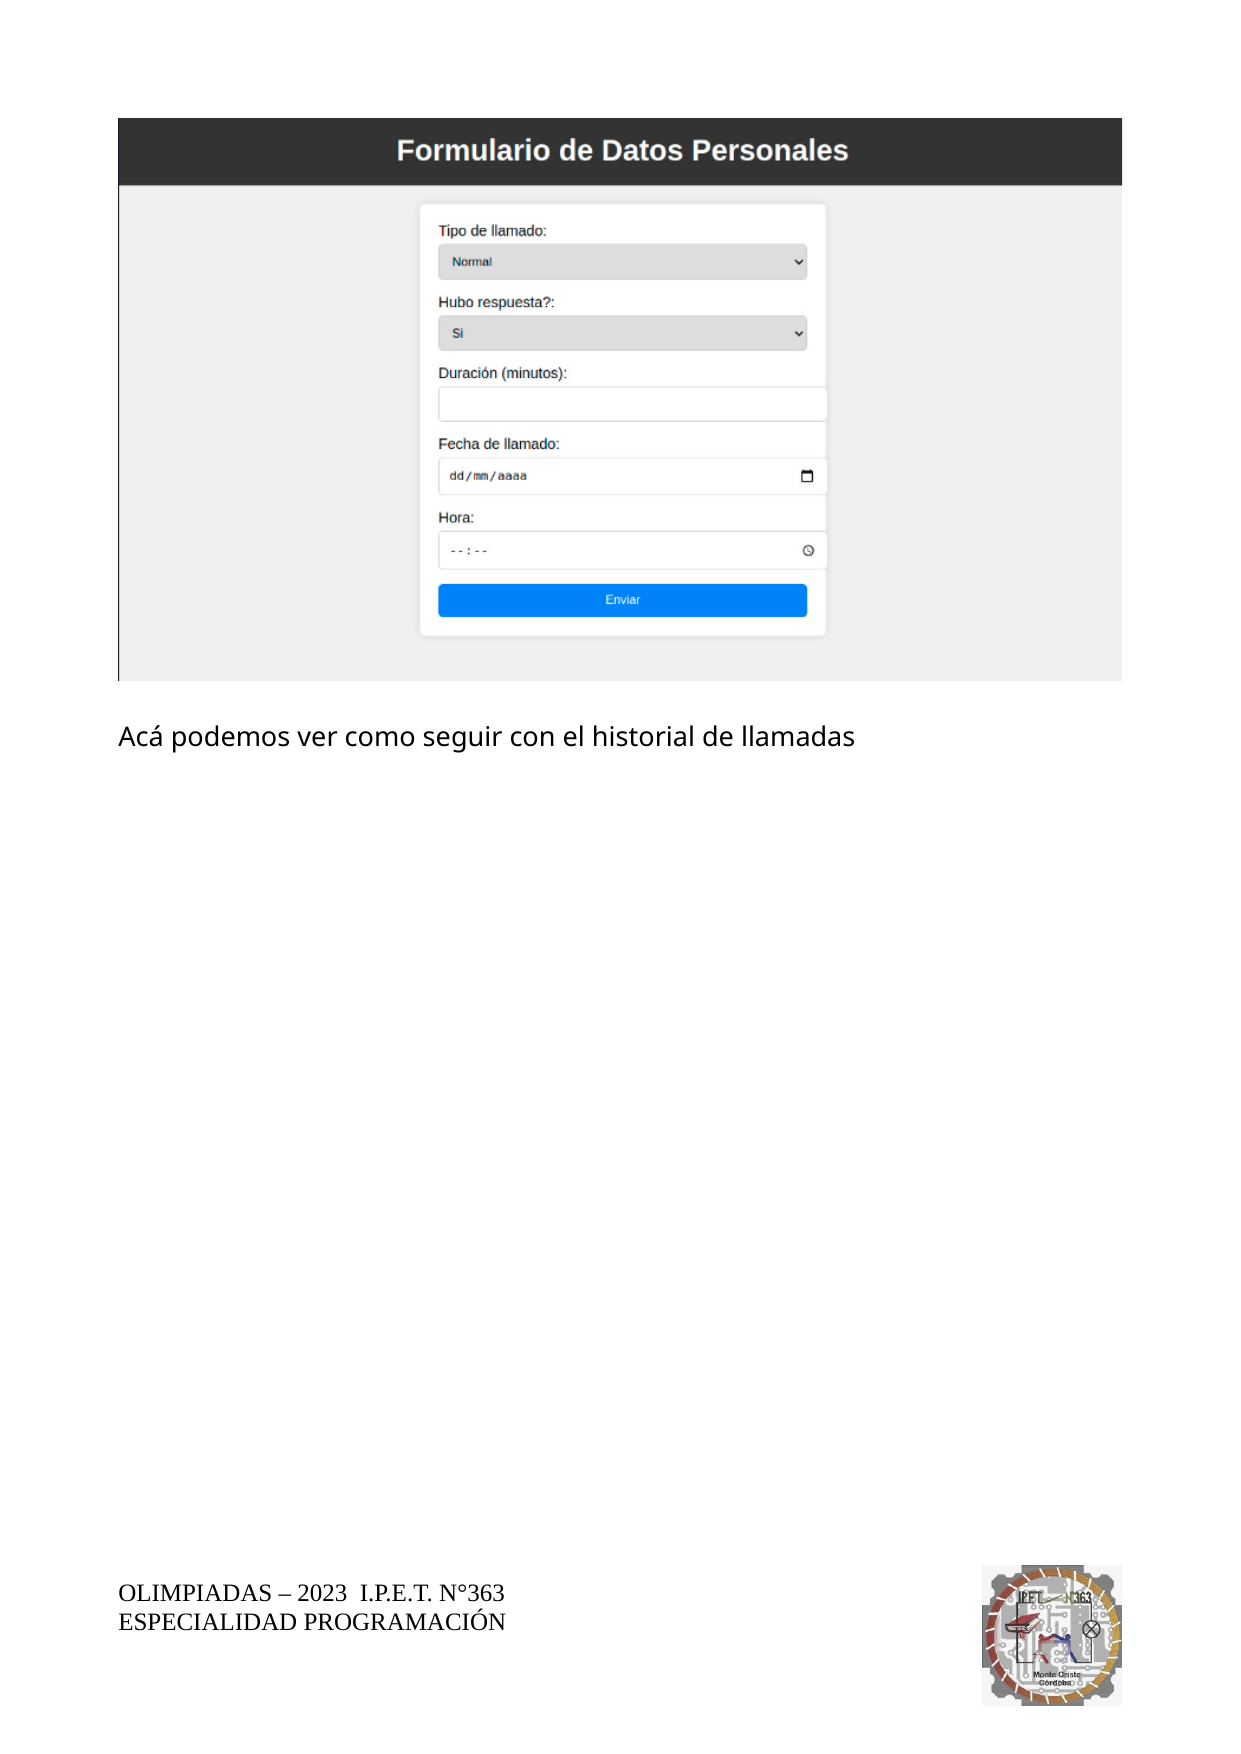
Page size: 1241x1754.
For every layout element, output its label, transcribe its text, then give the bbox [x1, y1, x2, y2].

text Acá podemos ver como seguir con el historial de llamadas [118, 717, 1122, 754]
picture [118, 118, 1123, 681]
picture [982, 1565, 1122, 1706]
